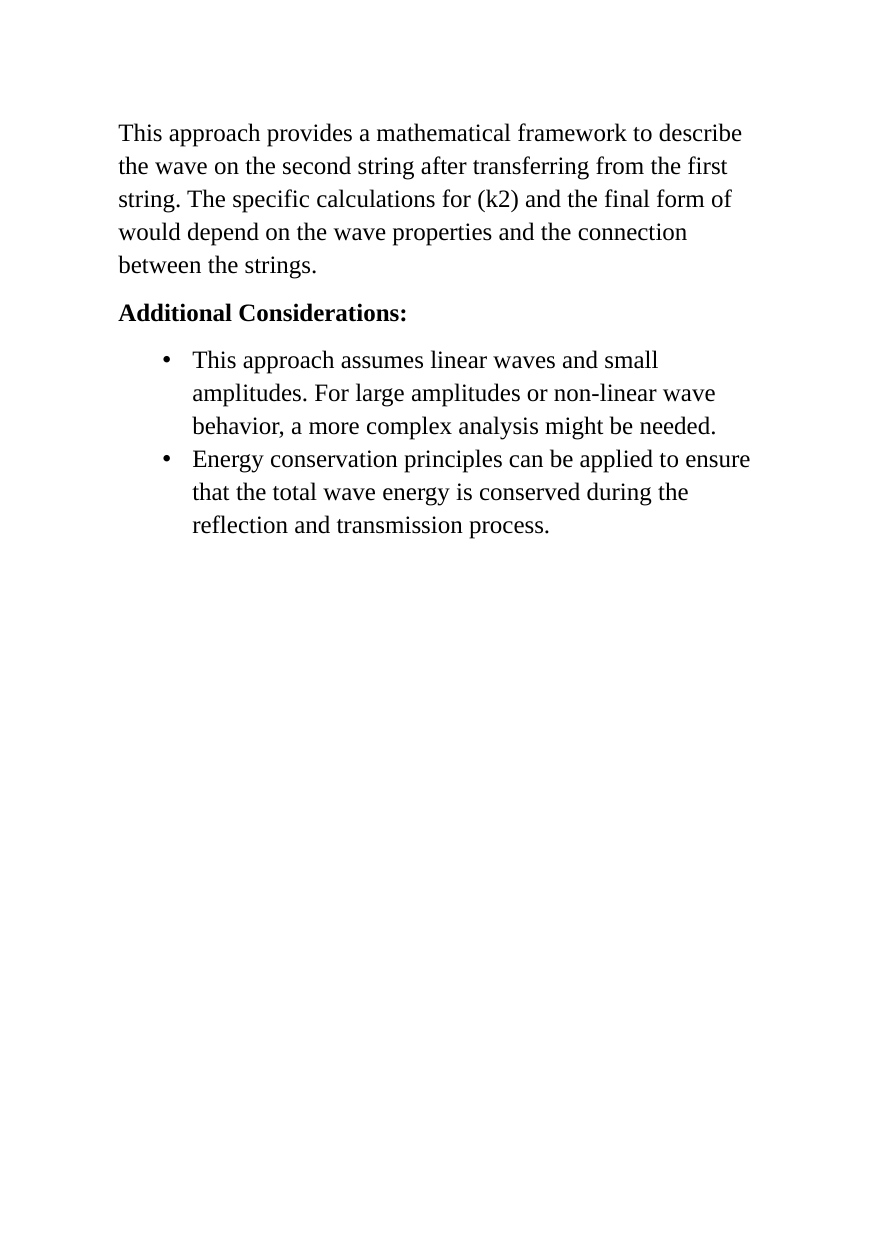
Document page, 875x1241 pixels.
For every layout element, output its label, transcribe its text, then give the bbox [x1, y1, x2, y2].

list Energy conservation principles can be applied to ensure that the total wave energy is conserved during the reflection and transmission process. [162, 444, 756, 539]
text Additional Considerations: [118, 298, 756, 327]
text This approach provides a mathematical framework to describe the wave on the second string after transferring from the first string. The specific calculations for (k2) and the final form of would depend on the wave properties and the connection between the strings. [118, 118, 756, 279]
list This approach assumes linear waves and small amplitudes. For large amplitudes or non-linear wave behavior, a more complex analysis might be needed. [162, 345, 756, 440]
